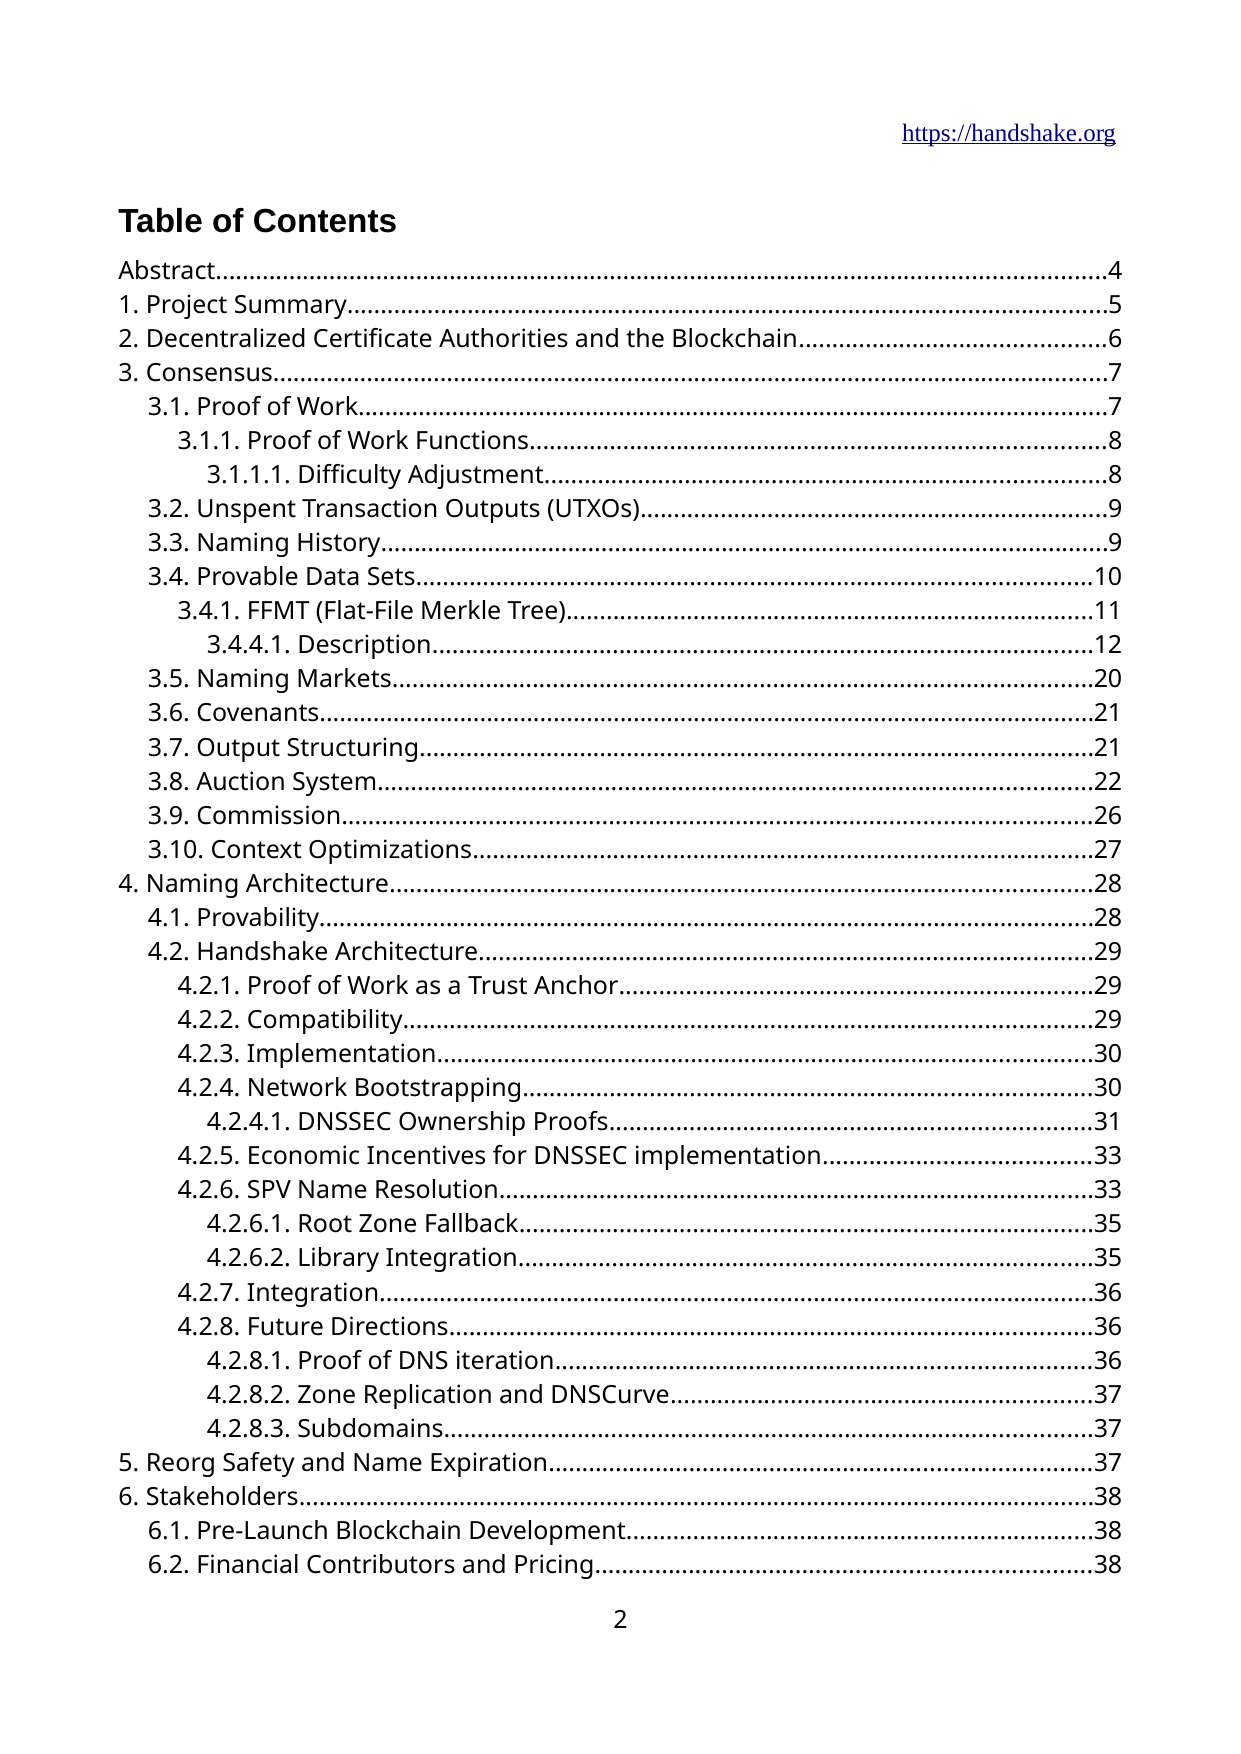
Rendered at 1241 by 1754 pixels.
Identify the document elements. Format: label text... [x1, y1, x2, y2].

text 3.4.1. FFMT (Flat-File Merkle Tree) 11 [177, 593, 1122, 627]
text 6. Stakeholders 38 [118, 1478, 1122, 1513]
text 3.8. Auction System 22 [148, 763, 1122, 797]
text 5. Reorg Safety and Name Expiration 37 [118, 1444, 1122, 1478]
text 4.2. Handshake Architecture 29 [148, 933, 1122, 968]
text 3.1.1. Proof of Work Functions 8 [177, 423, 1122, 457]
text 4.2.6. SPV Name Resolution 33 [177, 1172, 1122, 1206]
text 4.2.8.1. Proof of DNS iteration 36 [207, 1342, 1122, 1376]
text 3.4. Provable Data Sets 10 [148, 559, 1122, 593]
text 6.1. Pre-Launch Blockchain Development 38 [148, 1513, 1122, 1547]
subtitle Table of Contents [118, 201, 1122, 240]
text 4.2.1. Proof of Work as a Trust Anchor 29 [177, 968, 1122, 1002]
text 4.2.3. Implementation 30 [177, 1036, 1122, 1070]
text 1. Project Summary 5 [118, 286, 1122, 320]
text 3.3. Naming History 9 [148, 525, 1122, 559]
text 4.2.4.1. DNSSEC Ownership Proofs 31 [207, 1104, 1122, 1138]
text 3.4.4.1. Description 12 [207, 627, 1122, 661]
text 6.2. Financial Contributors and Pricing 38 [148, 1547, 1122, 1581]
text Abstract 4 [118, 252, 1122, 286]
text 3.9. Commission 26 [148, 797, 1122, 831]
text 4. Naming Architecture 28 [118, 865, 1122, 899]
text 4.2.4. Network Bootstrapping 30 [177, 1070, 1122, 1104]
text 4.2.6.2. Library Integration 35 [207, 1240, 1122, 1274]
text 4.2.6.1. Root Zone Fallback 35 [207, 1206, 1122, 1240]
text 4.2.8.3. Subdomains 37 [207, 1410, 1122, 1444]
text 3. Consensus 7 [118, 354, 1122, 388]
text 3.10. Context Optimizations 27 [148, 831, 1122, 865]
text 3.5. Naming Markets 20 [148, 661, 1122, 695]
text 3.2. Unspent Transaction Outputs (UTXOs) 9 [148, 491, 1122, 525]
text 4.2.5. Economic Incentives for DNSSEC implementation 33 [177, 1138, 1122, 1172]
text 3.1.1.1. Difficulty Adjustment 8 [207, 457, 1122, 491]
text 4.2.8. Future Directions 36 [177, 1308, 1122, 1342]
text 4.2.8.2. Zone Replication and DNSCurve 37 [207, 1376, 1122, 1410]
text 2. Decentralized Certificate Authorities and the Blockchain 6 [118, 320, 1122, 354]
text 4.2.2. Compatibility 29 [177, 1002, 1122, 1036]
text 3.1. Proof of Work 7 [148, 388, 1122, 423]
text 4.1. Provability 28 [148, 899, 1122, 933]
text 3.6. Covenants 21 [148, 695, 1122, 729]
text 4.2.7. Integration 36 [177, 1274, 1122, 1308]
text 3.7. Output Structuring 21 [148, 729, 1122, 763]
